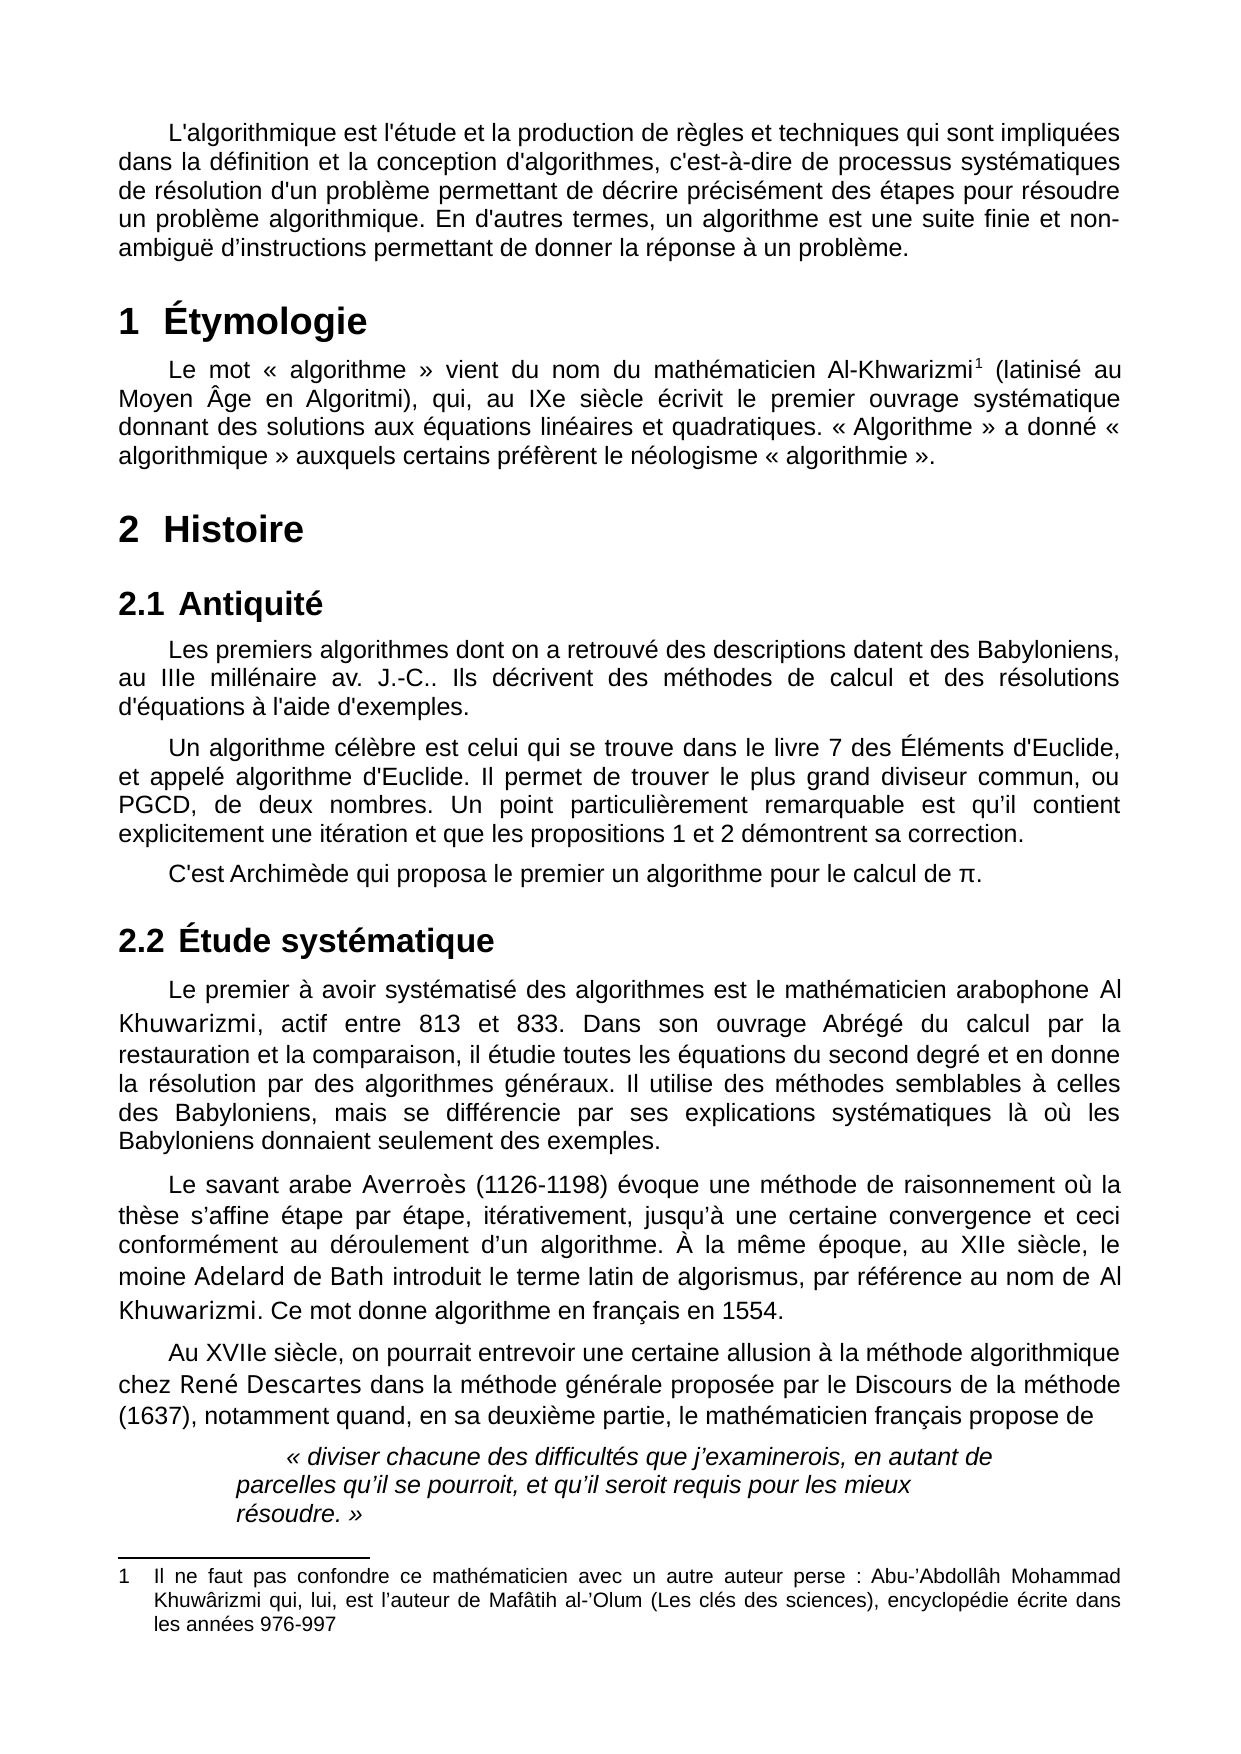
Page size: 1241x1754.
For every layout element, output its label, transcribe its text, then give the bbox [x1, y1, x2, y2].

text L'algorithmique est l'étude et la production de règles et techniques qui sont impliquées dans la définition et la conception d'algorithmes, c'est-à-dire de processus systématiques de résolution d'un problème permettant de décrire précisément des étapes pour résoudre un problème algorithmique. En d'autres termes, un algorithme est une suite finie et non-ambiguë d’instructions permettant de donner la réponse à un problème. [118, 118, 1122, 262]
text Il ne faut pas confondre ce mathématicien avec un autre auteur perse : Abu-’Abdollâh Mohammad Khuwârizmi qui, lui, est l’auteur de Mafâtih al-’Olum (Les clés des sciences), encyclopédie écrite dans les années 976-997 [118, 1564, 1122, 1636]
text Au XVIIe siècle, on pourrait entrevoir une certaine allusion à la méthode algorithmique chez René Descartes dans la méthode générale proposée par le Discours de la méthode (1637), notamment quand, en sa deuxième partie, le mathématicien français propose de [118, 1338, 1122, 1430]
text Le mot « algorithme » vient du nom du mathématicien Al-Khwarizmi (latinisé au Moyen Âge en Algoritmi), qui, au IXe siècle écrivit le premier ouvrage systématique donnant des solutions aux équations linéaires et quadratiques. « Algorithme » a donné « algorithmique » auxquels certains préfèrent le néologisme « algorithmie ». [118, 355, 1122, 470]
subtitle Étymologie [118, 299, 1122, 342]
text « diviser chacune des difficultés que j’examinerois, en autant de parcelles qu’il se pourroit, et qu’il seroit requis pour les mieux résoudre. » [236, 1442, 1004, 1528]
text Les premiers algorithmes dont on a retrouvé des descriptions datent des Babyloniens, au IIIe millénaire av. J.-C.. Ils décrivent des méthodes de calcul et des résolutions d'équations à l'aide d'exemples. [118, 635, 1122, 721]
subtitle Histoire [118, 507, 1122, 550]
text Un algorithme célèbre est celui qui se trouve dans le livre 7 des Éléments d'Euclide, et appelé algorithme d'Euclide. Il permet de trouver le plus grand diviseur commun, ou PGCD, de deux nombres. Un point particulièrement remarquable est qu’il contient explicitement une itération et que les propositions 1 et 2 démontrent sa correction. [118, 733, 1122, 848]
subtitle Étude systématique [118, 921, 1122, 959]
text Le savant arabe Averroès (1126-1198) évoque une méthode de raisonnement où la thèse s’affine étape par étape, itérativement, jusqu’à une certaine convergence et ceci conformément au déroulement d’un algorithme. À la même époque, au XIIe siècle, le moine Adelard de Bath introduit le terme latin de algorismus, par référence au nom de Al Khuwarizmi. Ce mot donne algorithme en français en 1554. [118, 1167, 1122, 1327]
subtitle Antiquité [118, 583, 1122, 622]
text C'est Archimède qui proposa le premier un algorithme pour le calcul de π. [118, 859, 1122, 888]
text Le premier à avoir systématisé des algorithmes est le mathématicien arabophone Al Khuwarizmi, actif entre 813 et 833. Dans son ouvrage Abrégé du calcul par la restauration et la comparaison, il étudie toutes les équations du second degré et en donne la résolution par des algorithmes généraux. Il utilise des méthodes semblables à celles des Babyloniens, mais se différencie par ses explications systématiques là où les Babyloniens donnaient seulement des exemples. [118, 972, 1122, 1155]
